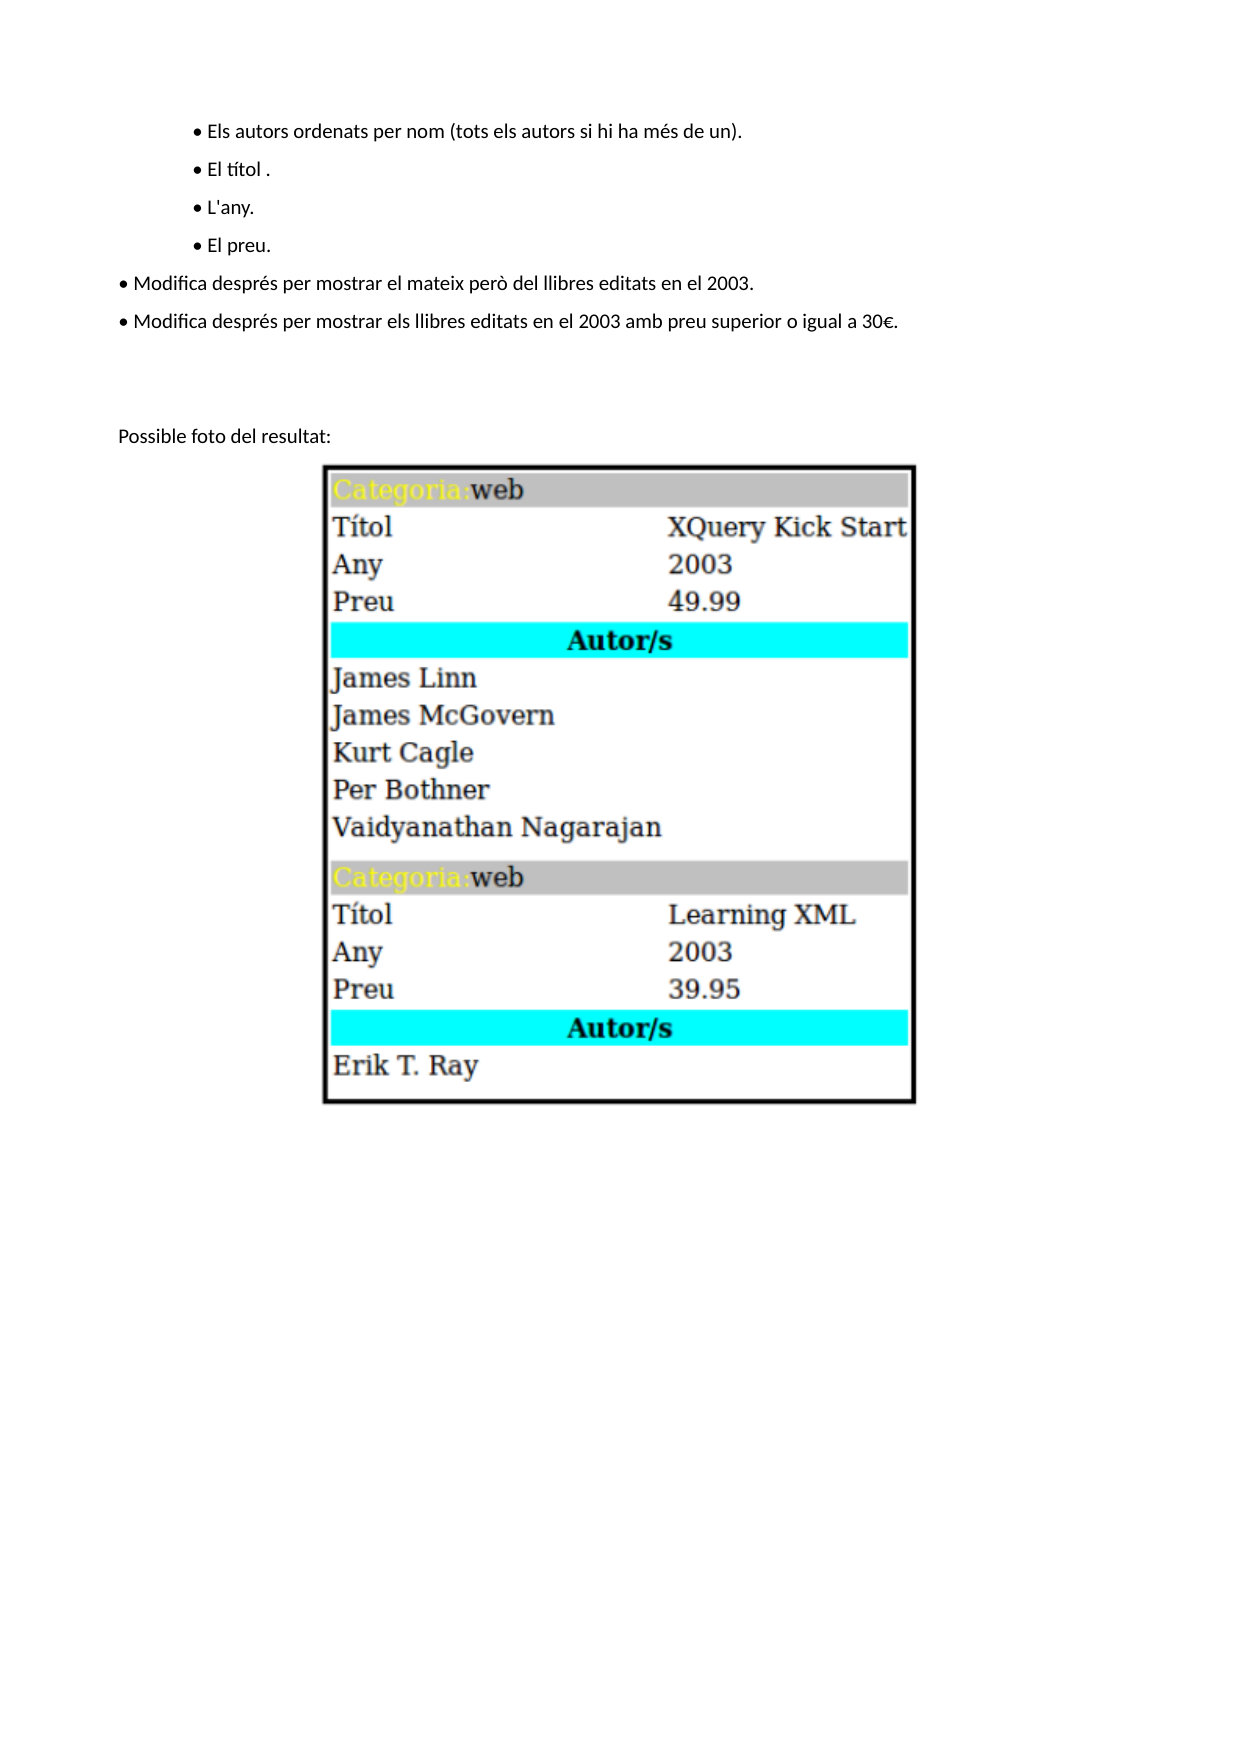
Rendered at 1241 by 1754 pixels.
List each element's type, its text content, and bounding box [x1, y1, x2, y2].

text • El títol . [118, 156, 1122, 182]
text • Modifica després per mostrar els llibres editats en el 2003 amb preu superior o igual a 30€. [118, 309, 1122, 334]
text • Modifica després per mostrar el mateix però del llibres editats en el 2003. [118, 271, 1122, 296]
text • Els autors ordenats per nom (tots els autors si hi ha més de un). [118, 118, 1122, 143]
text • L'any. [118, 194, 1122, 220]
text • El preu. [118, 232, 1122, 258]
picture [319, 461, 921, 1107]
text Possible foto del resultat: [118, 423, 1122, 448]
